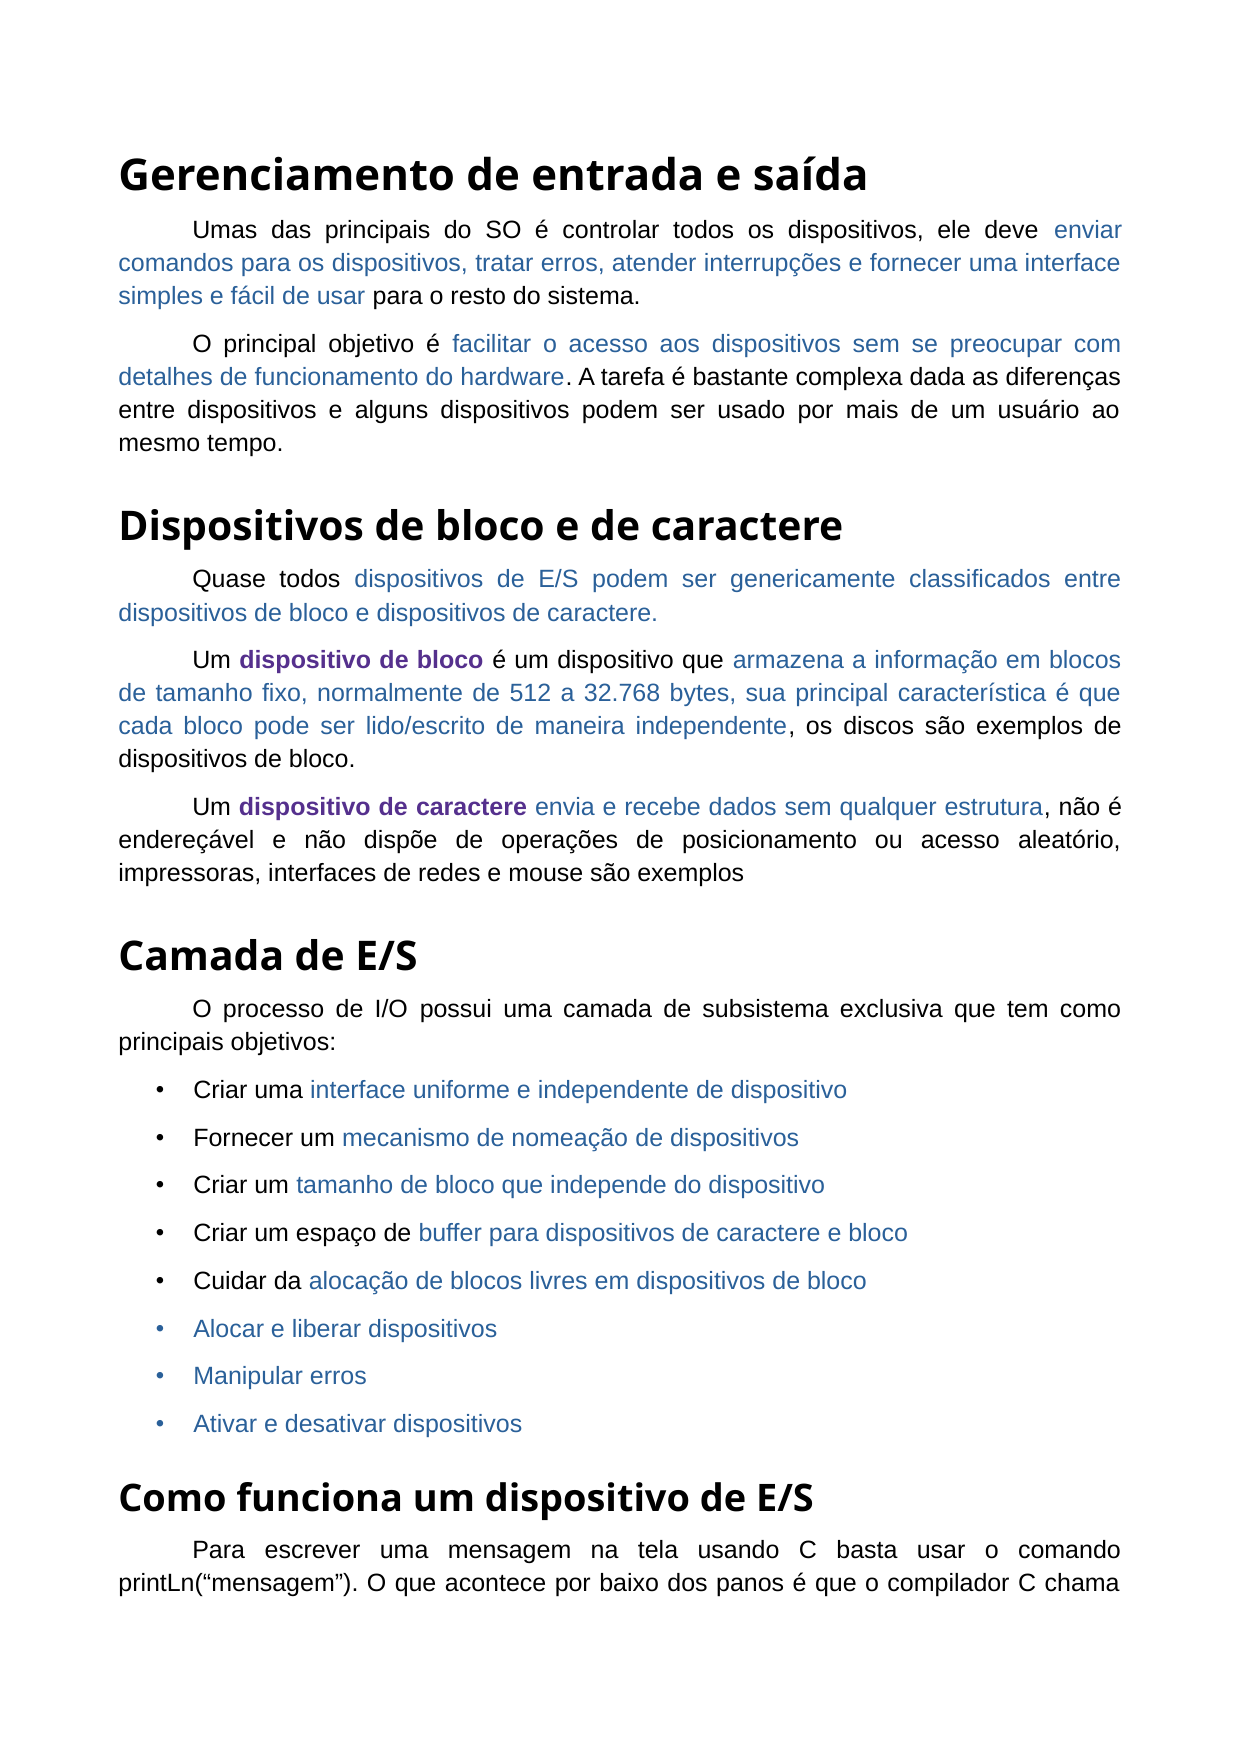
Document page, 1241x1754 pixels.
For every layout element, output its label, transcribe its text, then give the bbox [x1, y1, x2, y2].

subtitle Dispositivos de bloco e de caractere [118, 496, 1122, 552]
list Ativar e desativar dispositivos [156, 1409, 1122, 1438]
text O processo de I/O possui uma camada de subsistema exclusiva que tem como principais objetivos: [118, 994, 1122, 1056]
list Fornecer um mecanismo de nomeação de dispositivos [156, 1123, 1122, 1152]
subtitle Camada de E/S [118, 926, 1122, 982]
list Manipular erros [156, 1361, 1122, 1390]
text Um dispositivo de bloco é um dispositivo que armazena a informação em blocos de tamanho fixo, normalmente de 512 a 32.768 bytes, sua principal característica é que cada bloco pode ser lido/escrito de maneira independente, os discos são exemplos de dispositivos de bloco. [118, 645, 1122, 773]
text Quase todos dispositivos de E/S podem ser genericamente classificados entre dispositivos de bloco e dispositivos de caractere. [118, 564, 1122, 626]
list Criar um espaço de buffer para dispositivos de caractere e bloco [156, 1218, 1122, 1247]
text Para escrever uma mensagem na tela usando C basta usar o comando printLn(“mensagem”). O que acontece por baixo dos panos é que o compilador C chama [118, 1535, 1122, 1597]
list Cuidar da alocação de blocos livres em dispositivos de bloco [156, 1266, 1122, 1295]
text Umas das principais do SO é controlar todos os dispositivos, ele deve enviar comandos para os dispositivos, tratar erros, atender interrupções e fornecer uma interface simples e fácil de usar para o resto do sistema. [118, 215, 1122, 310]
list Alocar e liberar dispositivos [156, 1313, 1122, 1342]
list Criar uma interface uniforme e independente de dispositivo [156, 1075, 1122, 1104]
subtitle Como funciona um dispositivo de E/S [118, 1471, 1122, 1523]
subtitle Gerenciamento de entrada e saída [118, 143, 1122, 203]
list Criar um tamanho de bloco que independe do dispositivo [156, 1170, 1122, 1199]
text O principal objetivo é facilitar o acesso aos dispositivos sem se preocupar com detalhes de funcionamento do hardware. A tarefa é bastante complexa dada as diferenças entre dispositivos e alguns dispositivos podem ser usado por mais de um usuário ao mesmo tempo. [118, 329, 1122, 457]
text Um dispositivo de caractere envia e recebe dados sem qualquer estrutura, não é endereçável e não dispõe de operações de posicionamento ou acesso aleatório, impressoras, interfaces de redes e mouse são exemplos [118, 792, 1122, 887]
